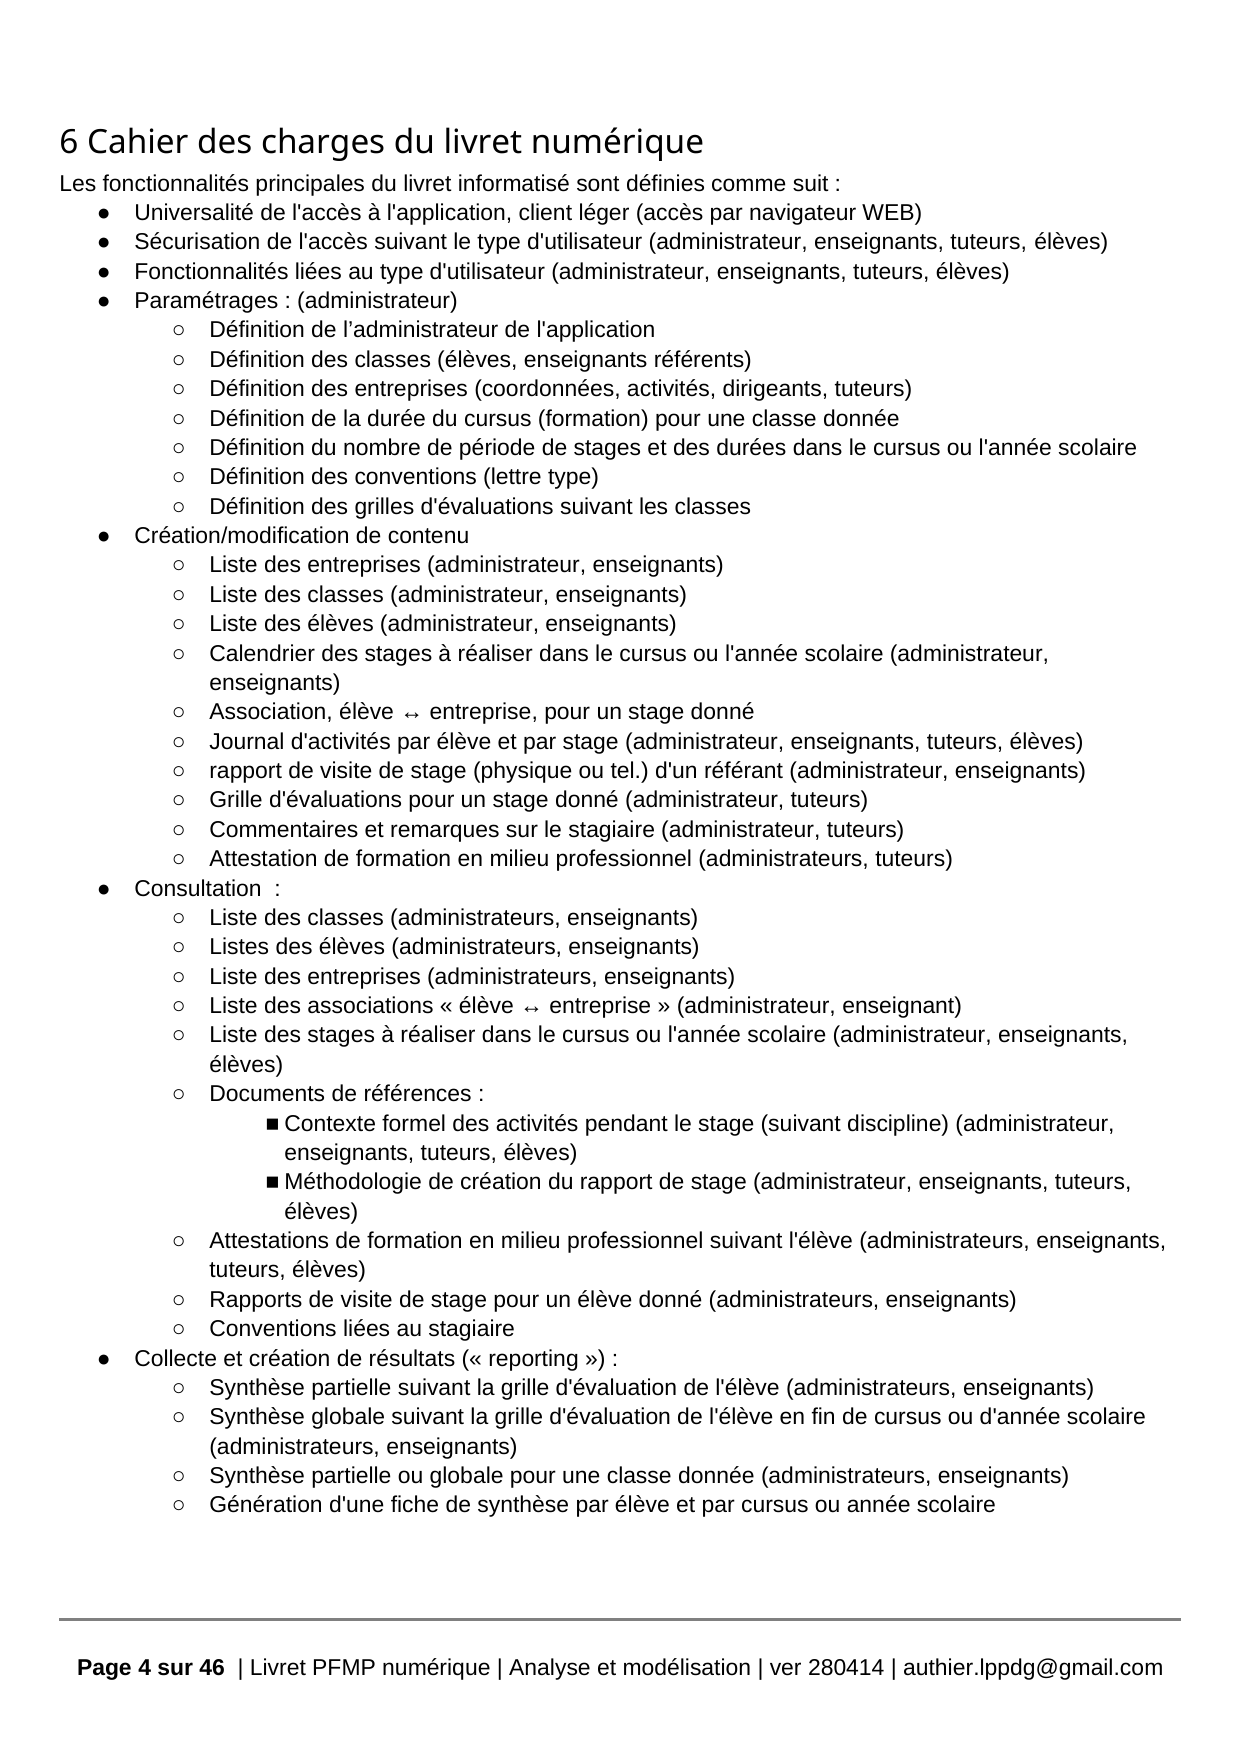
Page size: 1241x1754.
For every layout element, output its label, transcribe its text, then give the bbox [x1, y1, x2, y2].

list Collecte et création de résultats (« reporting ») : [97, 1345, 1181, 1371]
list Sécurisation de l'accès suivant le type d'utilisateur (administrateur, enseignants, tuteurs, élèves) [97, 229, 1181, 255]
list Génération d'une fiche de synthèse par élève et par cursus ou année scolaire [172, 1492, 1181, 1518]
list Liste des élèves (administrateur, enseignants) [172, 611, 1181, 637]
list Calendrier des stages à réaliser dans le cursus ou l'année scolaire (administrateur, enseignants) [172, 640, 1181, 695]
list Journal d'activités par élève et par stage (administrateur, enseignants, tuteurs, élèves) [172, 728, 1181, 754]
list Liste des entreprises (administrateur, enseignants) [172, 552, 1181, 578]
list Liste des classes (administrateur, enseignants) [172, 582, 1181, 607]
list Définition des conventions (lettre type) [172, 464, 1181, 490]
list Commentaires et remarques sur le stagiaire (administrateur, tuteurs) [172, 817, 1181, 842]
list Attestations de formation en milieu professionnel suivant l'élève (administrateurs, enseignants, tuteurs, élèves) [172, 1228, 1181, 1283]
list Liste des stages à réaliser dans le cursus ou l'année scolaire (administrateur, enseignants, élèves) [172, 1022, 1181, 1077]
list Listes des élèves (administrateurs, enseignants) [172, 934, 1181, 960]
subtitle 6 Cahier des charges du livret numérique [59, 118, 1181, 163]
list Universalité de l'accès à l'application, client léger (accès par navigateur WEB) [97, 200, 1181, 225]
list Synthèse globale suivant la grille d'évaluation de l'élève en fin de cursus ou d'année scolaire (administrateurs, enseignants) [172, 1404, 1181, 1459]
list Création/modification de contenu [97, 523, 1181, 548]
list Attestation de formation en milieu professionnel (administrateurs, tuteurs) [172, 846, 1181, 872]
list Définition des classes (élèves, enseignants référents) [172, 347, 1181, 372]
list rapport de visite de stage (physique ou tel.) d'un référant (administrateur, enseignants) [172, 758, 1181, 783]
list Liste des entreprises (administrateurs, enseignants) [172, 963, 1181, 989]
list Définition du nombre de période de stages et des durées dans le cursus ou l'année scolaire [172, 435, 1181, 460]
list Définition des entreprises (coordonnées, activités, dirigeants, tuteurs) [172, 376, 1181, 402]
list Liste des associations « élève ↔ entreprise » (administrateur, enseignant) [172, 993, 1181, 1018]
list Rapports de visite de stage pour un élève donné (administrateurs, enseignants) [172, 1287, 1181, 1312]
text Les fonctionnalités principales du livret informatisé sont définies comme suit : [59, 170, 1181, 196]
list Liste des classes (administrateurs, enseignants) [172, 905, 1181, 930]
list Fonctionnalités liées au type d'utilisateur (administrateur, enseignants, tuteurs, élèves) [97, 258, 1181, 284]
list Documents de références : [172, 1081, 1181, 1107]
list Association, élève ↔ entreprise, pour un stage donné [172, 699, 1181, 725]
list Définition de l’administrateur de l'application [172, 317, 1181, 343]
list Définition des grilles d'évaluations suivant les classes [172, 493, 1181, 519]
list Conventions liées au stagiaire [172, 1316, 1181, 1342]
list Grille d'évaluations pour un stage donné (administrateur, tuteurs) [172, 787, 1181, 813]
list Consultation : [97, 875, 1181, 901]
list Paramétrages : (administrateur) [97, 288, 1181, 313]
list Contexte formel des activités pendant le stage (suivant discipline) (administrateur, enseignants, tuteurs, élèves) [265, 1110, 1181, 1165]
list Synthèse partielle suivant la grille d'évaluation de l'élève (administrateurs, enseignants) [172, 1375, 1181, 1400]
list Définition de la durée du cursus (formation) pour une classe donnée [172, 405, 1181, 431]
list Synthèse partielle ou globale pour une classe donnée (administrateurs, enseignants) [172, 1463, 1181, 1488]
list Méthodologie de création du rapport de stage (administrateur, enseignants, tuteurs, élèves) [265, 1169, 1181, 1224]
